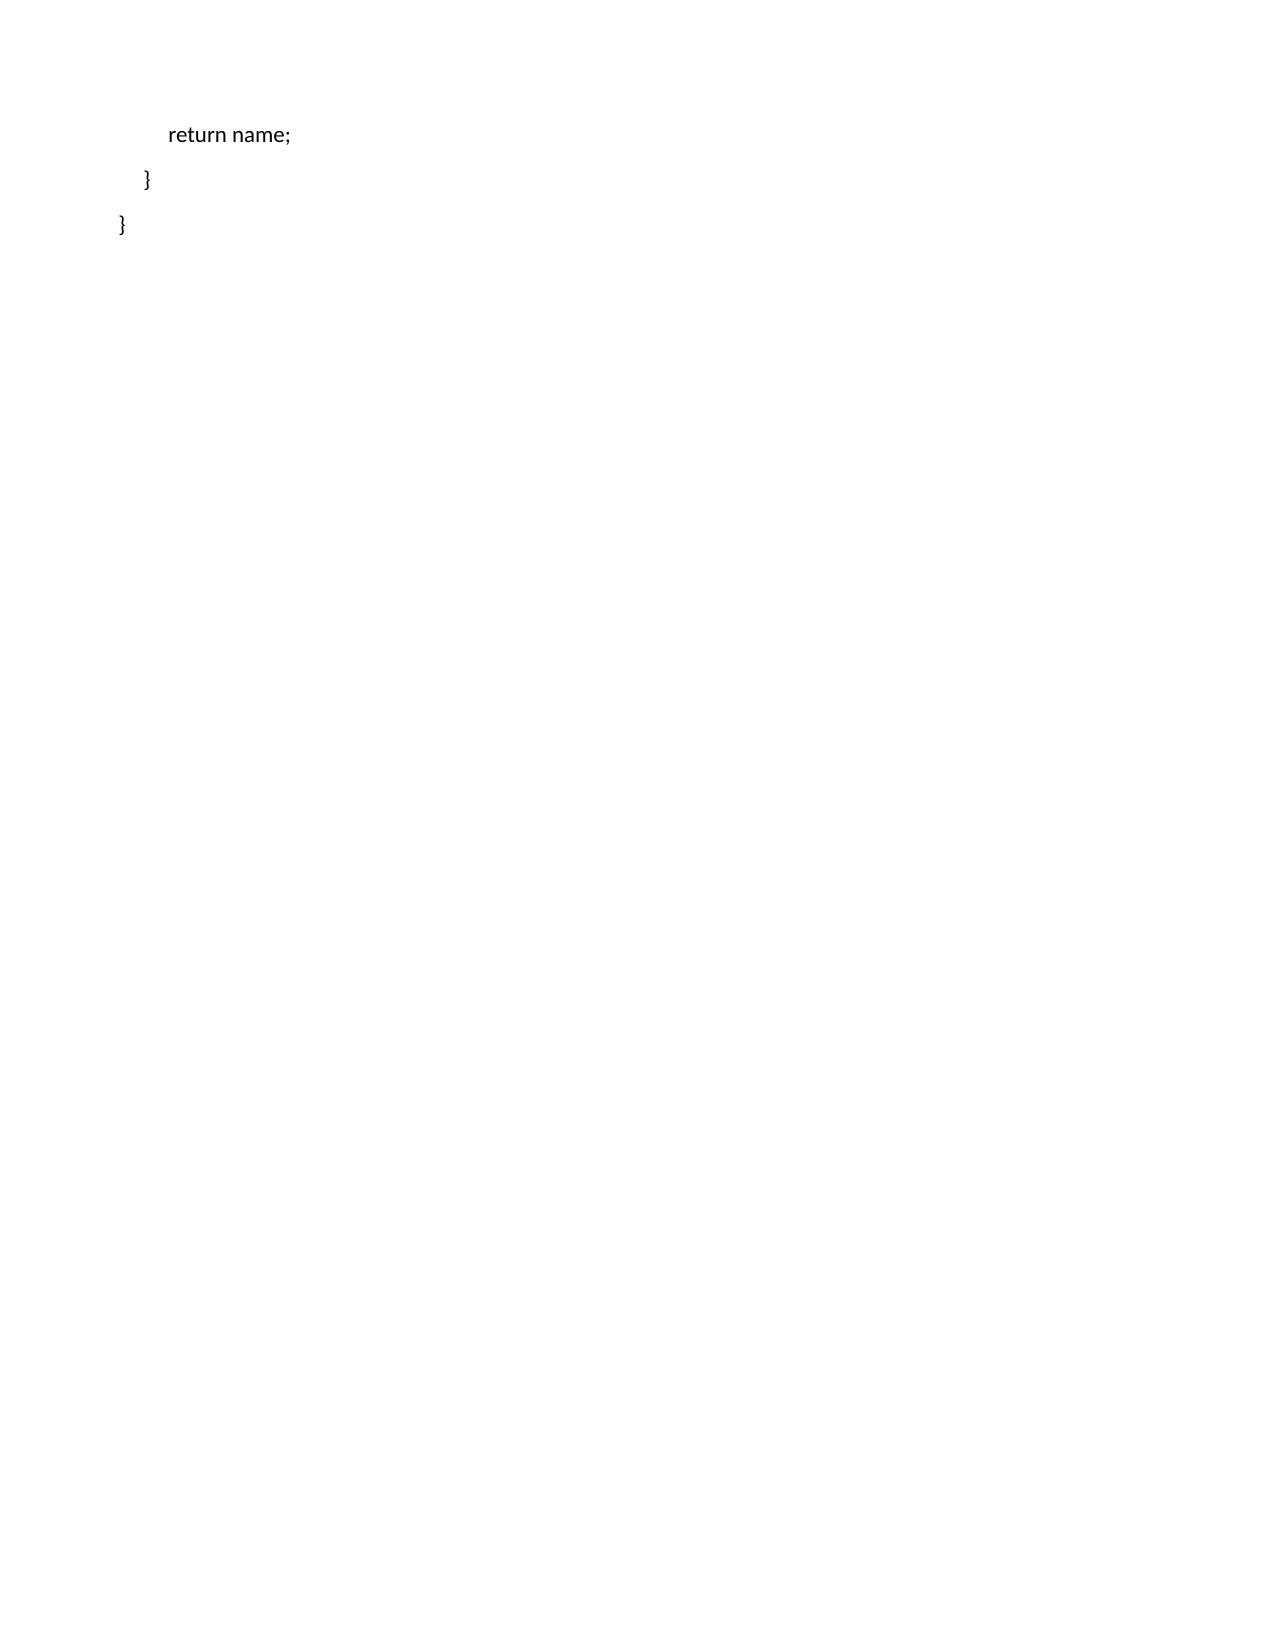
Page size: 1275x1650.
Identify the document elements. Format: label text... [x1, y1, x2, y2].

text } [118, 209, 1157, 238]
text } [118, 163, 1157, 193]
text return name; [118, 118, 1157, 148]
